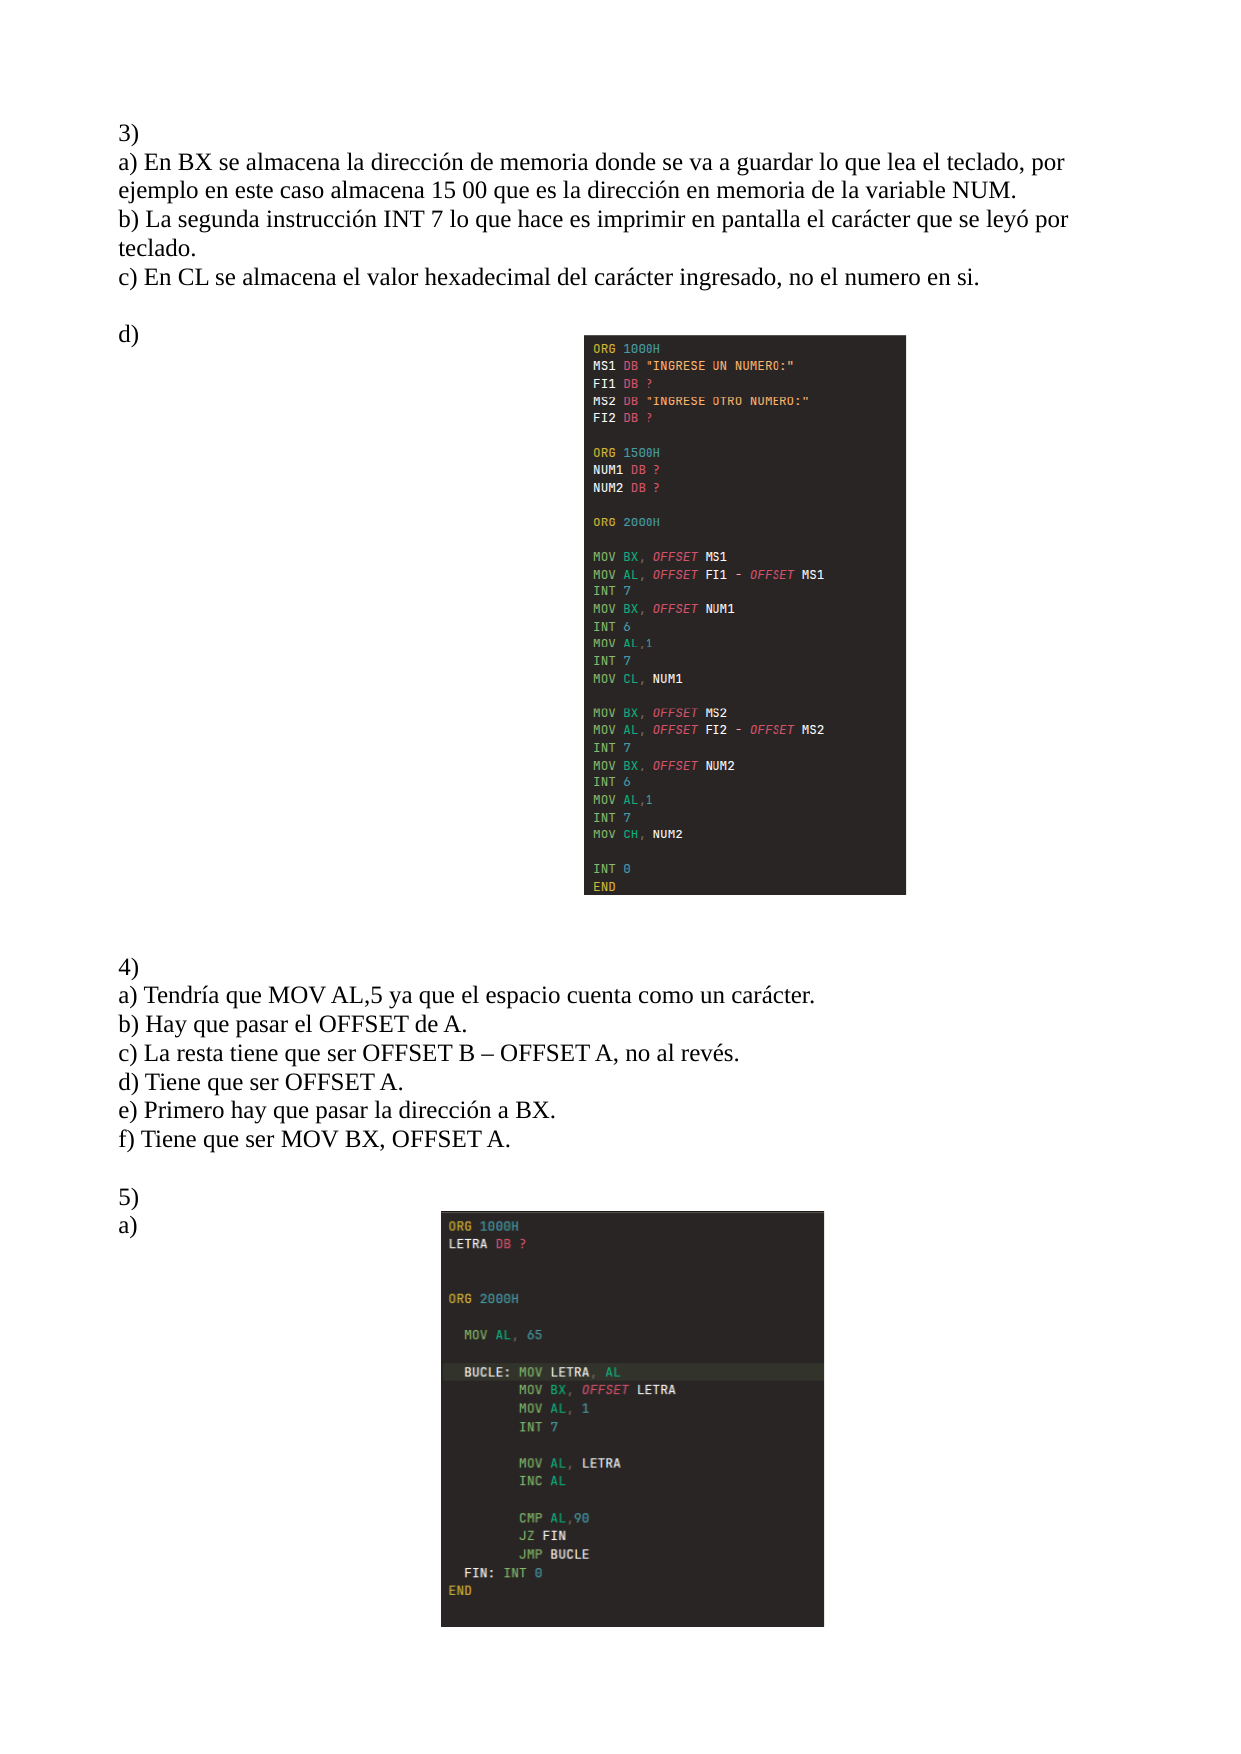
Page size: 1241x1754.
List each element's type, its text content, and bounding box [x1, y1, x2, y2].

text [825, 1211, 1122, 1239]
text d) [118, 319, 1122, 348]
text f) Tiene que ser MOV BX, OFFSET A. [118, 1124, 1122, 1153]
text a) [118, 1211, 441, 1239]
text c) En CL se almacena el valor hexadecimal del carácter ingresado, no el numero en si. [118, 262, 1122, 291]
text b) Hay que pasar el OFFSET de A. [118, 1009, 1122, 1038]
text 5) [118, 1182, 1122, 1211]
text 3) [118, 118, 1122, 147]
text e) Primero hay que pasar la dirección a BX. [118, 1096, 1122, 1124]
picture [584, 335, 907, 895]
text b) La segunda instrucción INT 7 lo que hace es imprimir en pantalla el carácter que se leyó por teclado. [118, 204, 1122, 262]
picture [441, 1211, 825, 1627]
text 4) a) Tendría que MOV AL,5 ya que el espacio cuenta como un carácter. [118, 952, 1122, 1009]
text c) La resta tiene que ser OFFSET B – OFFSET A, no al revés. [118, 1038, 1122, 1067]
text d) Tiene que ser OFFSET A. [118, 1067, 1122, 1096]
text a) En BX se almacena la dirección de memoria donde se va a guardar lo que lea el teclado, por ejemplo en este caso almacena 15 00 que es la dirección en memoria de la variable NUM. [118, 147, 1122, 204]
